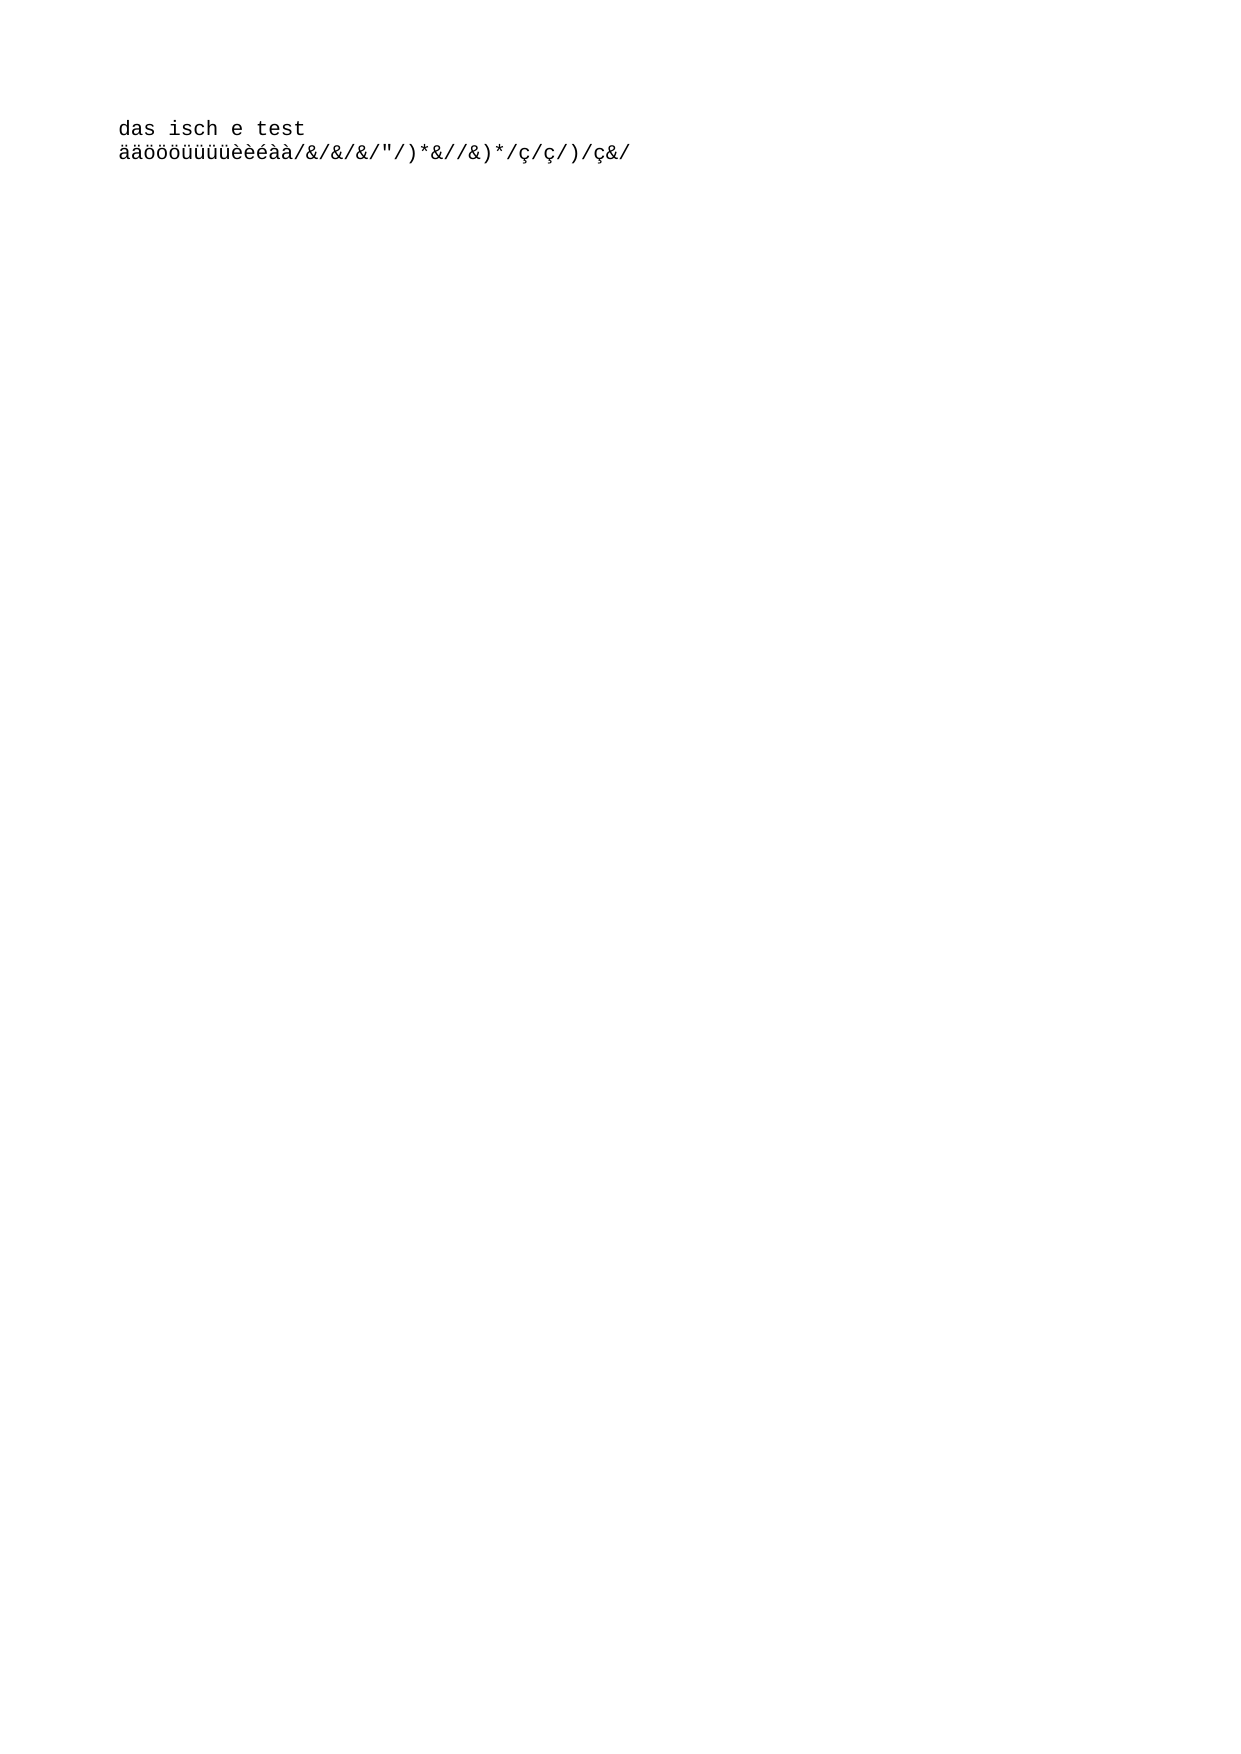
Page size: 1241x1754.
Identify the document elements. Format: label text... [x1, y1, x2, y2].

text ääöööüüüüèèéàà/&/&/&/"/)*&//&)*/ç/ç/)/ç&/ [118, 142, 1122, 165]
text das isch e test [118, 118, 1122, 142]
